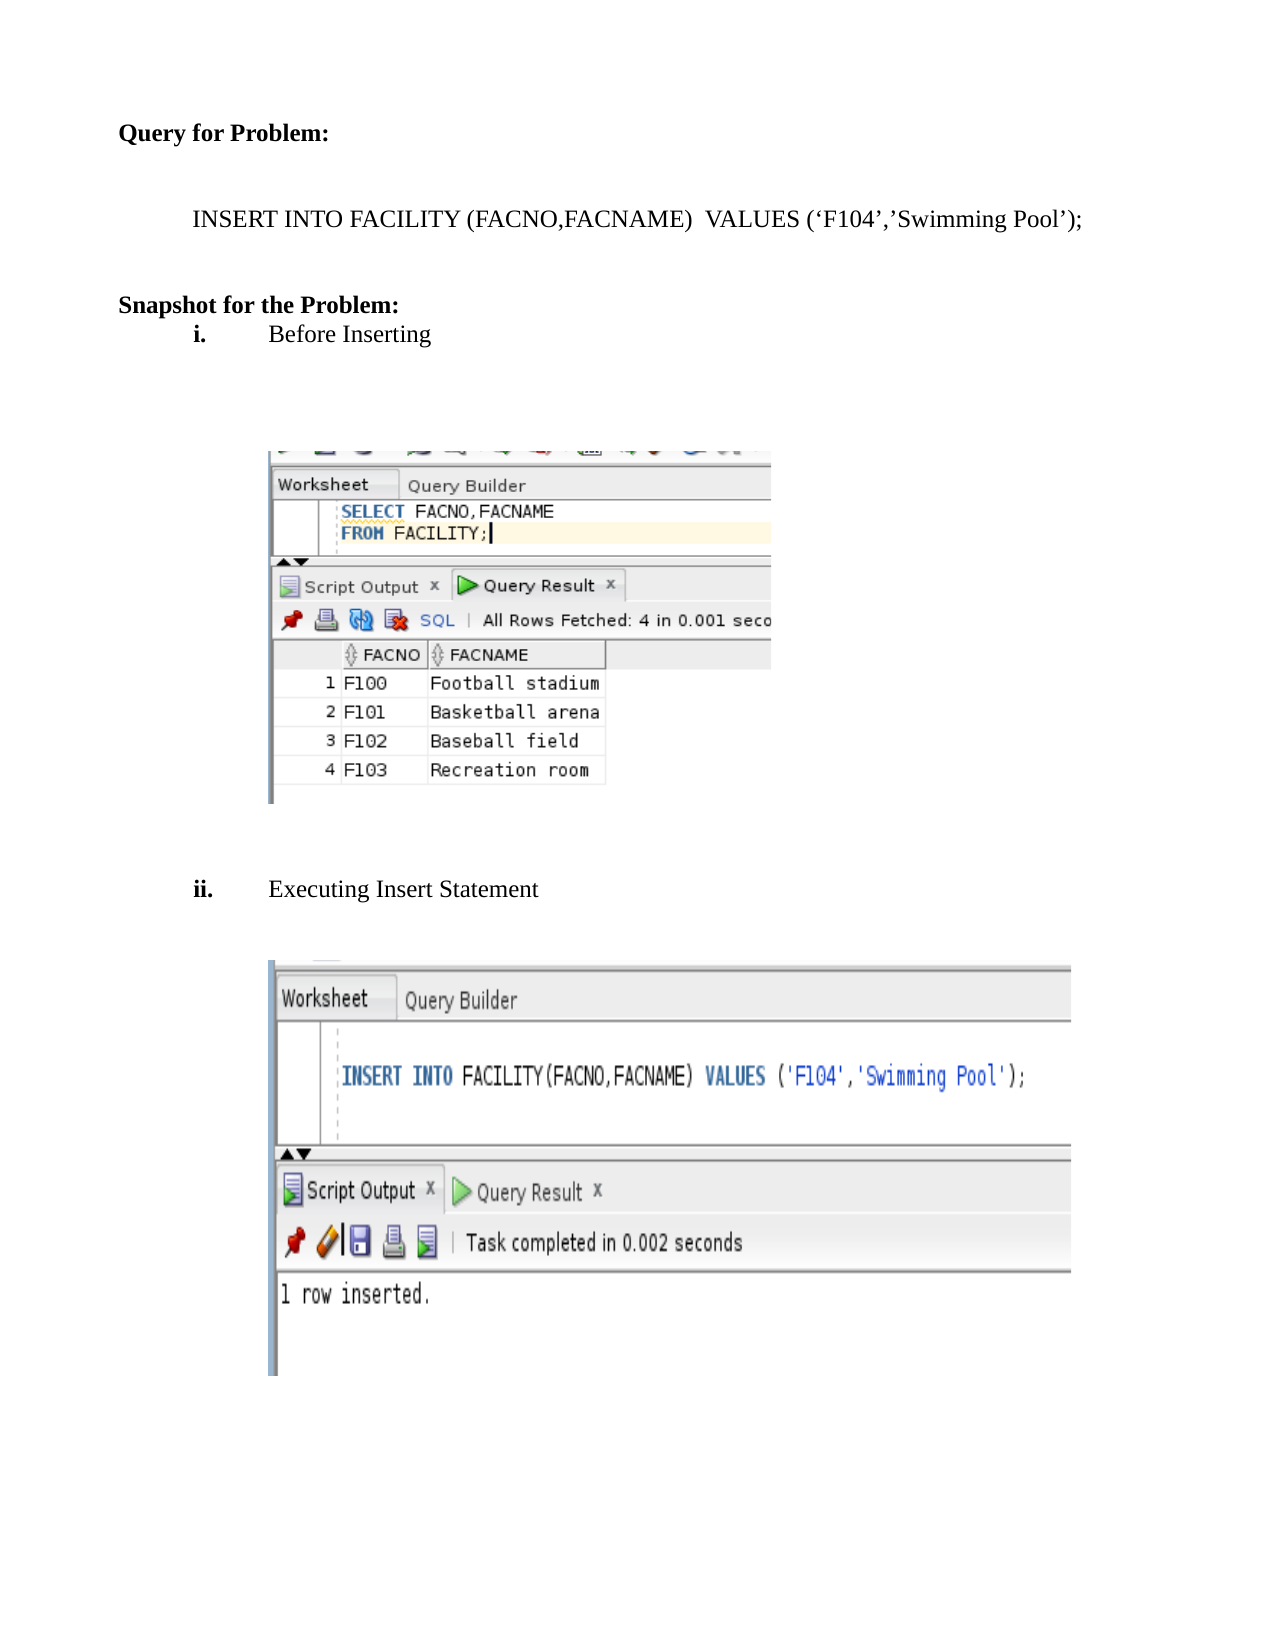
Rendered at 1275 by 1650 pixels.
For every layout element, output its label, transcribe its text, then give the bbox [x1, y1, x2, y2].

picture [268, 960, 1072, 1376]
list Before Inserting [193, 319, 1157, 348]
picture [268, 451, 772, 804]
list Executing Insert Statement [193, 874, 1157, 903]
text Snapshot for the Problem: [118, 291, 1157, 319]
text INSERT INTO FACILITY (FACNO,FACNAME) VALUES (‘F104’,’Swimming Pool’); [118, 204, 1157, 233]
text Query for Problem: [118, 118, 1157, 147]
